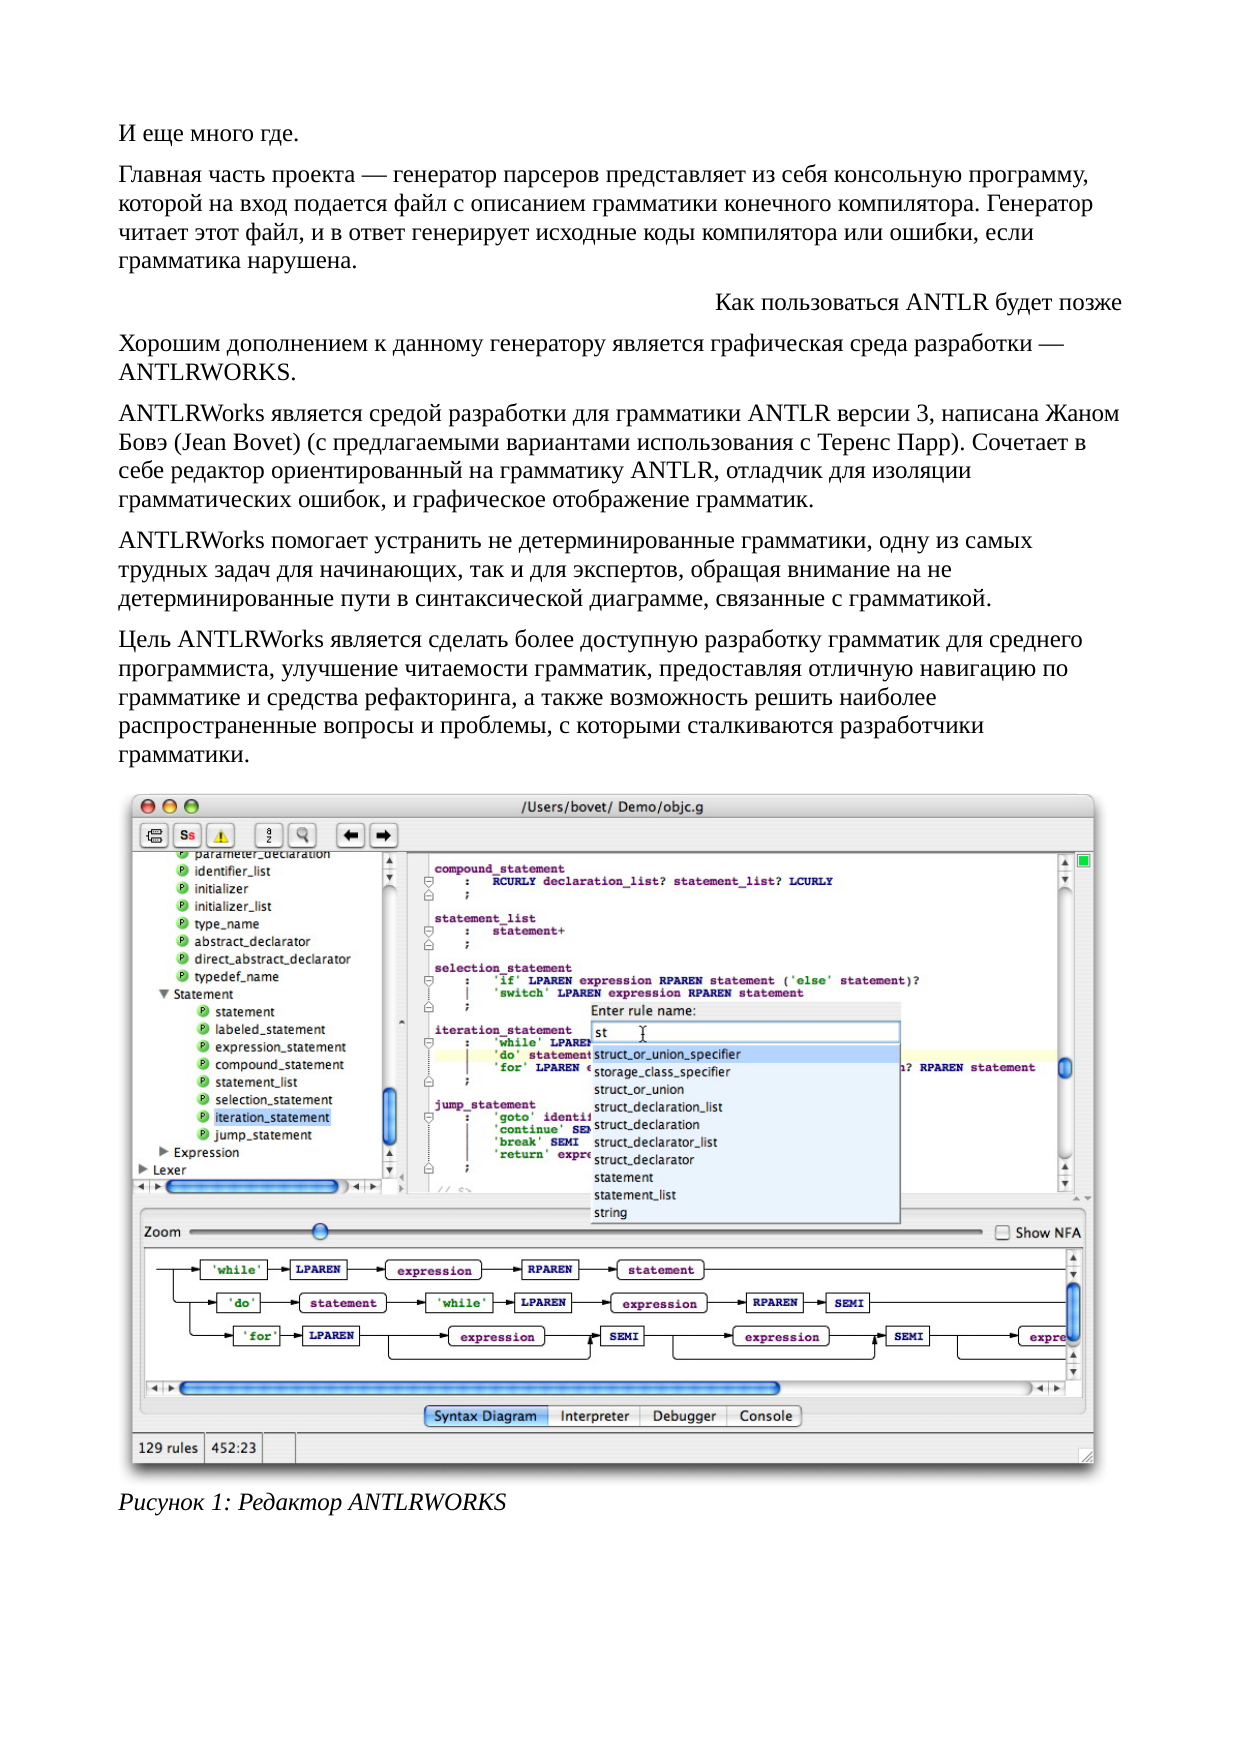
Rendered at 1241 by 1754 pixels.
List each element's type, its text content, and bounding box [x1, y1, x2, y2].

text ANTLRWorks помогает устранить не детерминированные грамматики, одну из самых трудных задач для начинающих, так и для экспертов, обращая внимание на не детерминированные пути в синтаксической диаграмме, связанные с грамматикой. [118, 526, 1122, 612]
text ANTLRWorks является средой разработки для грамматики ANTLR версии 3, написана Жаном Бовэ (Jean Bovet) (с предлагаемыми вариантами использования с Теренс Парр). Сочетает в себе редактор ориентированный на грамматику ANTLR, отладчик для изоляции грамматических ошибок, и графическое отображение грамматик. [118, 398, 1122, 513]
text Рисунок 1: Редактор ANTLRWORKS [118, 1487, 1108, 1516]
text Главная часть проекта — генератор парсеров представляет из себя консольную программу, которой на вход подается файл с описанием грамматики конечного компилятора. Генератор читает этот файл, и в ответ генерирует исходные коды компилятора или ошибки, если грамматика нарушена. [118, 159, 1122, 274]
text Цель ANTLRWorks является сделать более доступную разработку грамматик для среднего программиста, улучшение читаемости грамматик, предоставляя отличную навигацию по грамматике и средства рефакторинга, а также возможность решить наиболее распространенные вопросы и проблемы, с которыми сталкиваются разработчики грамматики. [118, 624, 1122, 768]
text И еще много где. [118, 118, 1122, 147]
text Как пользоваться ANTLR будет позже [118, 287, 1122, 316]
text Хорошим дополнением к данному генератору является графическая среда разработки — ANTLRWORKS. [118, 328, 1122, 386]
picture [118, 793, 1108, 1487]
